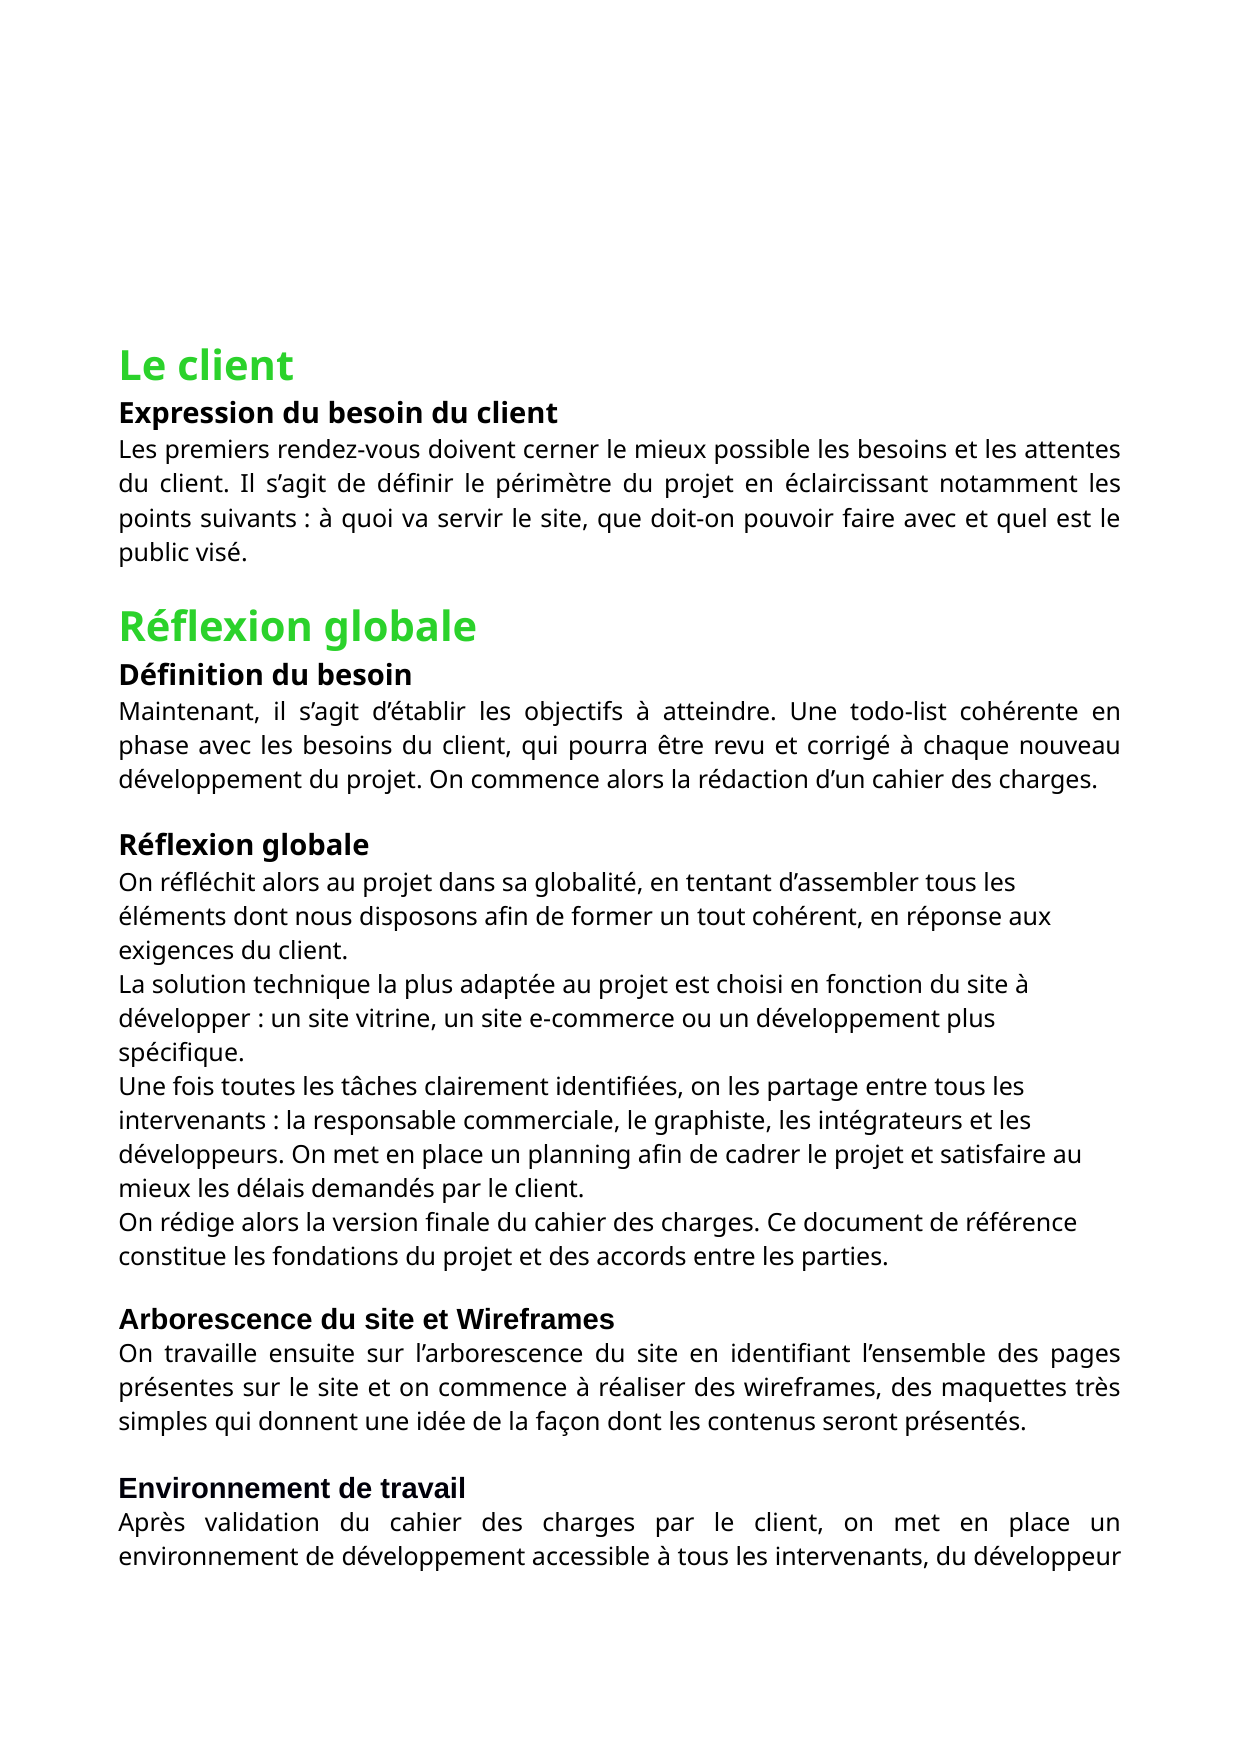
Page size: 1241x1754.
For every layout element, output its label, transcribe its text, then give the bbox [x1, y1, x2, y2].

text Maintenant, il s’agit d’établir les objectifs à atteindre. Une todo-list cohérente en phase avec les besoins du client, qui pourra être revu et corrigé à chaque nouveau développement du projet. On commence alors la rédaction d’un cahier des charges. [118, 693, 1122, 796]
text Expression du besoin du client [118, 392, 1122, 432]
text Une fois toutes les tâches clairement identifiées, on les partage entre tous les intervenants : la responsable commerciale, le graphiste, les intégrateurs et les développeurs. On met en place un planning afin de cadrer le projet et satisfaire au mieux les délais demandés par le client. [118, 1068, 1122, 1205]
text Réflexion globale [118, 597, 1122, 654]
text Le client [118, 336, 1122, 392]
text Environnement de travail [118, 1471, 1122, 1504]
text Les premiers rendez-vous doivent cerner le mieux possible les besoins et les attentes du client. Il s’agit de définir le périmètre du projet en éclaircissant notamment les points suivants : à quoi va servir le site, que doit-on pouvoir faire avec et quel est le public visé. [118, 432, 1122, 568]
text Après validation du cahier des charges par le client, on met en place un environnement de développement accessible à tous les intervenants, du développeur [118, 1504, 1122, 1573]
text Réflexion globale [118, 824, 1122, 864]
text Arborescence du site et Wireframes [118, 1302, 1122, 1335]
text La solution technique la plus adaptée au projet est choisi en fonction du site à développer : un site vitrine, un site e-commerce ou un développement plus spécifique. [118, 966, 1122, 1068]
text On réfléchit alors au projet dans sa globalité, en tentant d’assembler tous les éléments dont nous disposons afin de former un tout cohérent, en réponse aux exigences du client. [118, 864, 1122, 966]
text On travaille ensuite sur l’arborescence du site en identifiant l’ensemble des pages présentes sur le site et on commence à réaliser des wireframes, des maquettes très simples qui donnent une idée de la façon dont les contenus seront présentés. [118, 1335, 1122, 1437]
text On rédige alors la version finale du cahier des charges. Ce document de référence constitue les fondations du projet et des accords entre les parties. [118, 1205, 1122, 1273]
text Définition du besoin [118, 654, 1122, 693]
